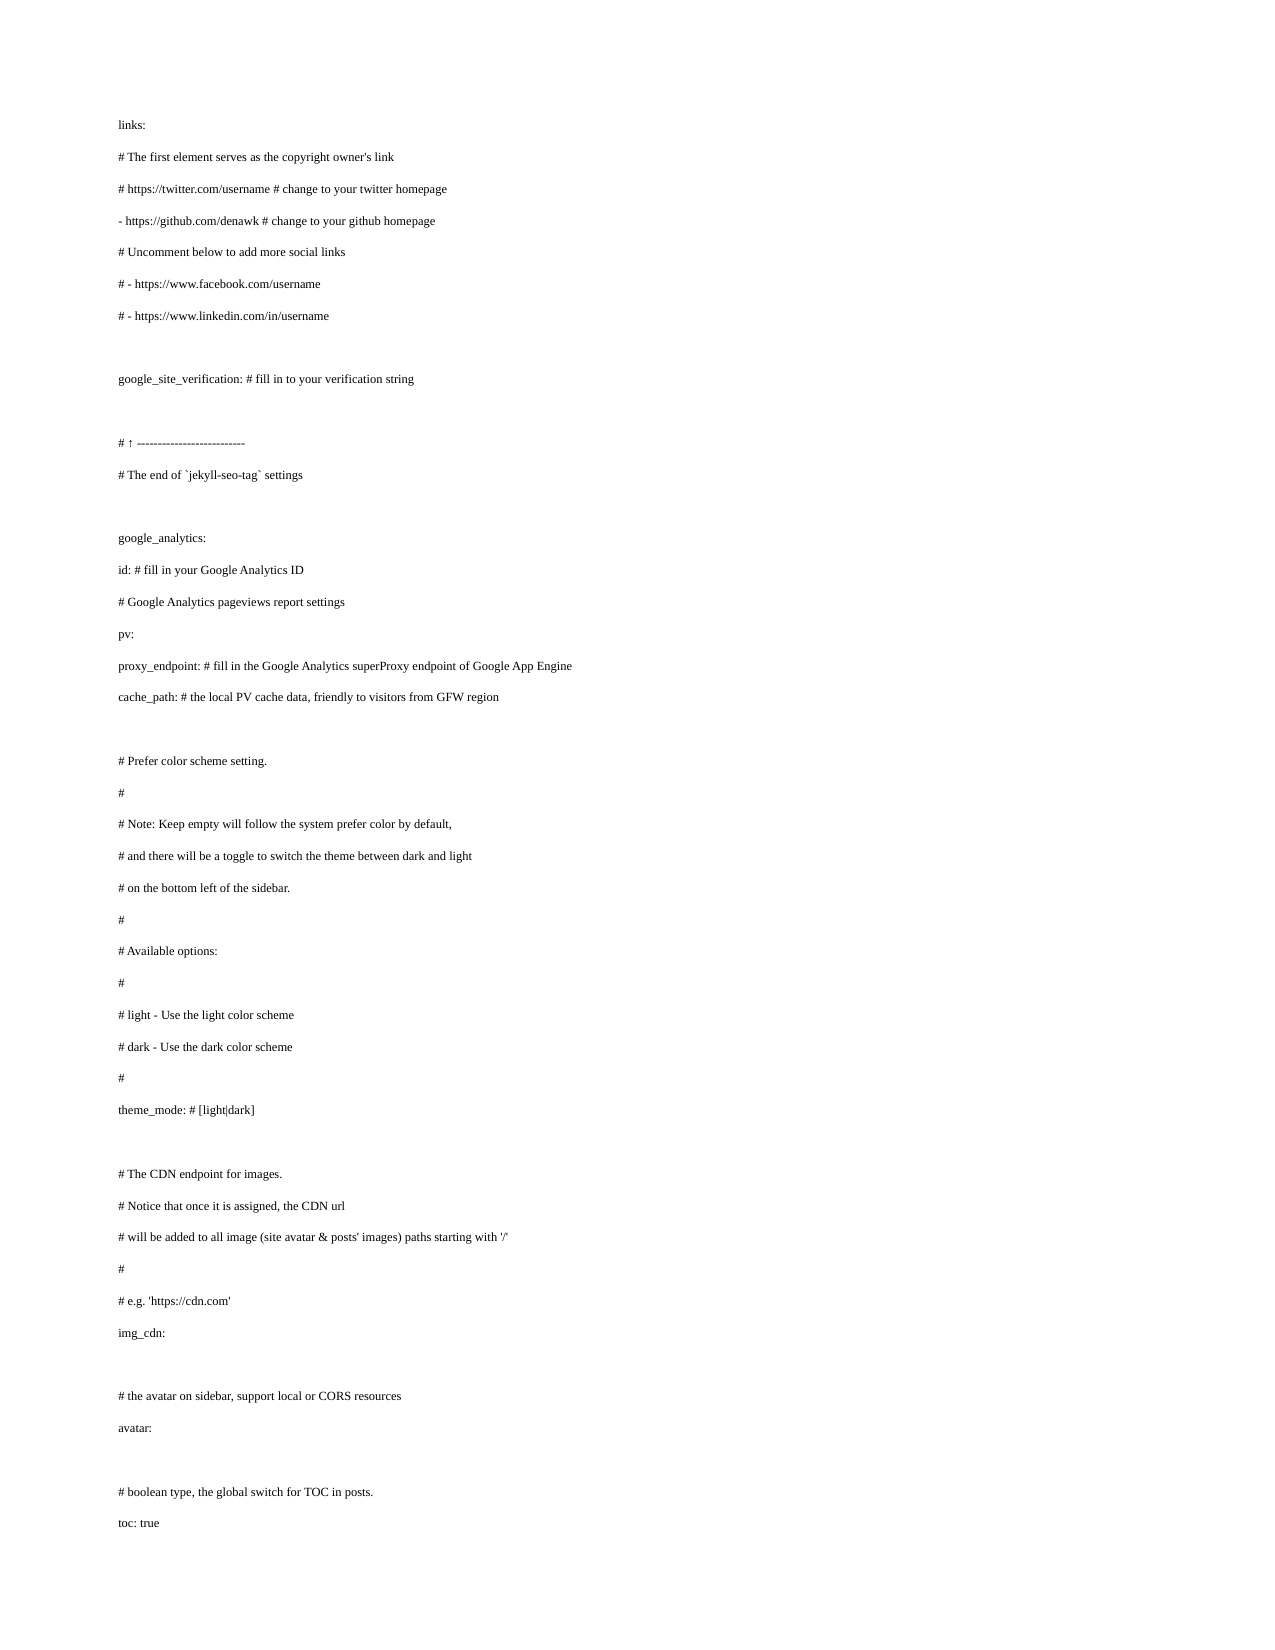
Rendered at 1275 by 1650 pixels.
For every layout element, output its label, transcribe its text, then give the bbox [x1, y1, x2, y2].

text google_analytics: [118, 531, 1157, 546]
text # boolean type, the global switch for TOC in posts. [118, 1484, 1157, 1499]
text # Notice that once it is assigned, the CDN url [118, 1198, 1157, 1213]
text # The CDN endpoint for images. [118, 1167, 1157, 1181]
text # dark - Use the dark color scheme [118, 1039, 1157, 1054]
text # [118, 912, 1157, 927]
text pv: [118, 626, 1157, 641]
text avatar: [118, 1421, 1157, 1435]
text # The first element serves as the copyright owner's link [118, 150, 1157, 164]
text theme_mode: # [light|dark] [118, 1103, 1157, 1117]
text # on the bottom left of the sidebar. [118, 881, 1157, 895]
text # will be added to all image (site avatar & posts' images) paths starting with '/' [118, 1230, 1157, 1244]
text # light - Use the light color scheme [118, 1008, 1157, 1022]
text # Google Analytics pageviews report settings [118, 595, 1157, 609]
text # e.g. 'https://cdn.com' [118, 1294, 1157, 1308]
text # - https://www.facebook.com/username [118, 277, 1157, 291]
text # [118, 1071, 1157, 1086]
text proxy_endpoint: # fill in the Google Analytics superProxy endpoint of Google App Engine [118, 658, 1157, 673]
text id: # fill in your Google Analytics ID [118, 563, 1157, 577]
text google_site_verification: # fill in to your verification string [118, 372, 1157, 387]
text # the avatar on sidebar, support local or CORS resources [118, 1389, 1157, 1403]
text # https://twitter.com/username # change to your twitter homepage [118, 182, 1157, 196]
text # Note: Keep empty will follow the system prefer color by default, [118, 817, 1157, 831]
text cache_path: # the local PV cache data, friendly to visitors from GFW region [118, 690, 1157, 704]
text toc: true [118, 1516, 1157, 1530]
text # Uncomment below to add more social links [118, 245, 1157, 259]
text # - https://www.linkedin.com/in/username [118, 309, 1157, 323]
text # and there will be a toggle to switch the theme between dark and light [118, 849, 1157, 863]
text # [118, 1262, 1157, 1276]
text # Available options: [118, 944, 1157, 958]
text img_cdn: [118, 1325, 1157, 1340]
text # The end of `jekyll-seo-tag` settings [118, 468, 1157, 482]
text # Prefer color scheme setting. [118, 753, 1157, 768]
text # ↑ -------------------------- [118, 436, 1157, 450]
text links: [118, 118, 1157, 132]
text - https://github.com/denawk # change to your github homepage [118, 213, 1157, 228]
text # [118, 976, 1157, 990]
text # [118, 785, 1157, 800]
